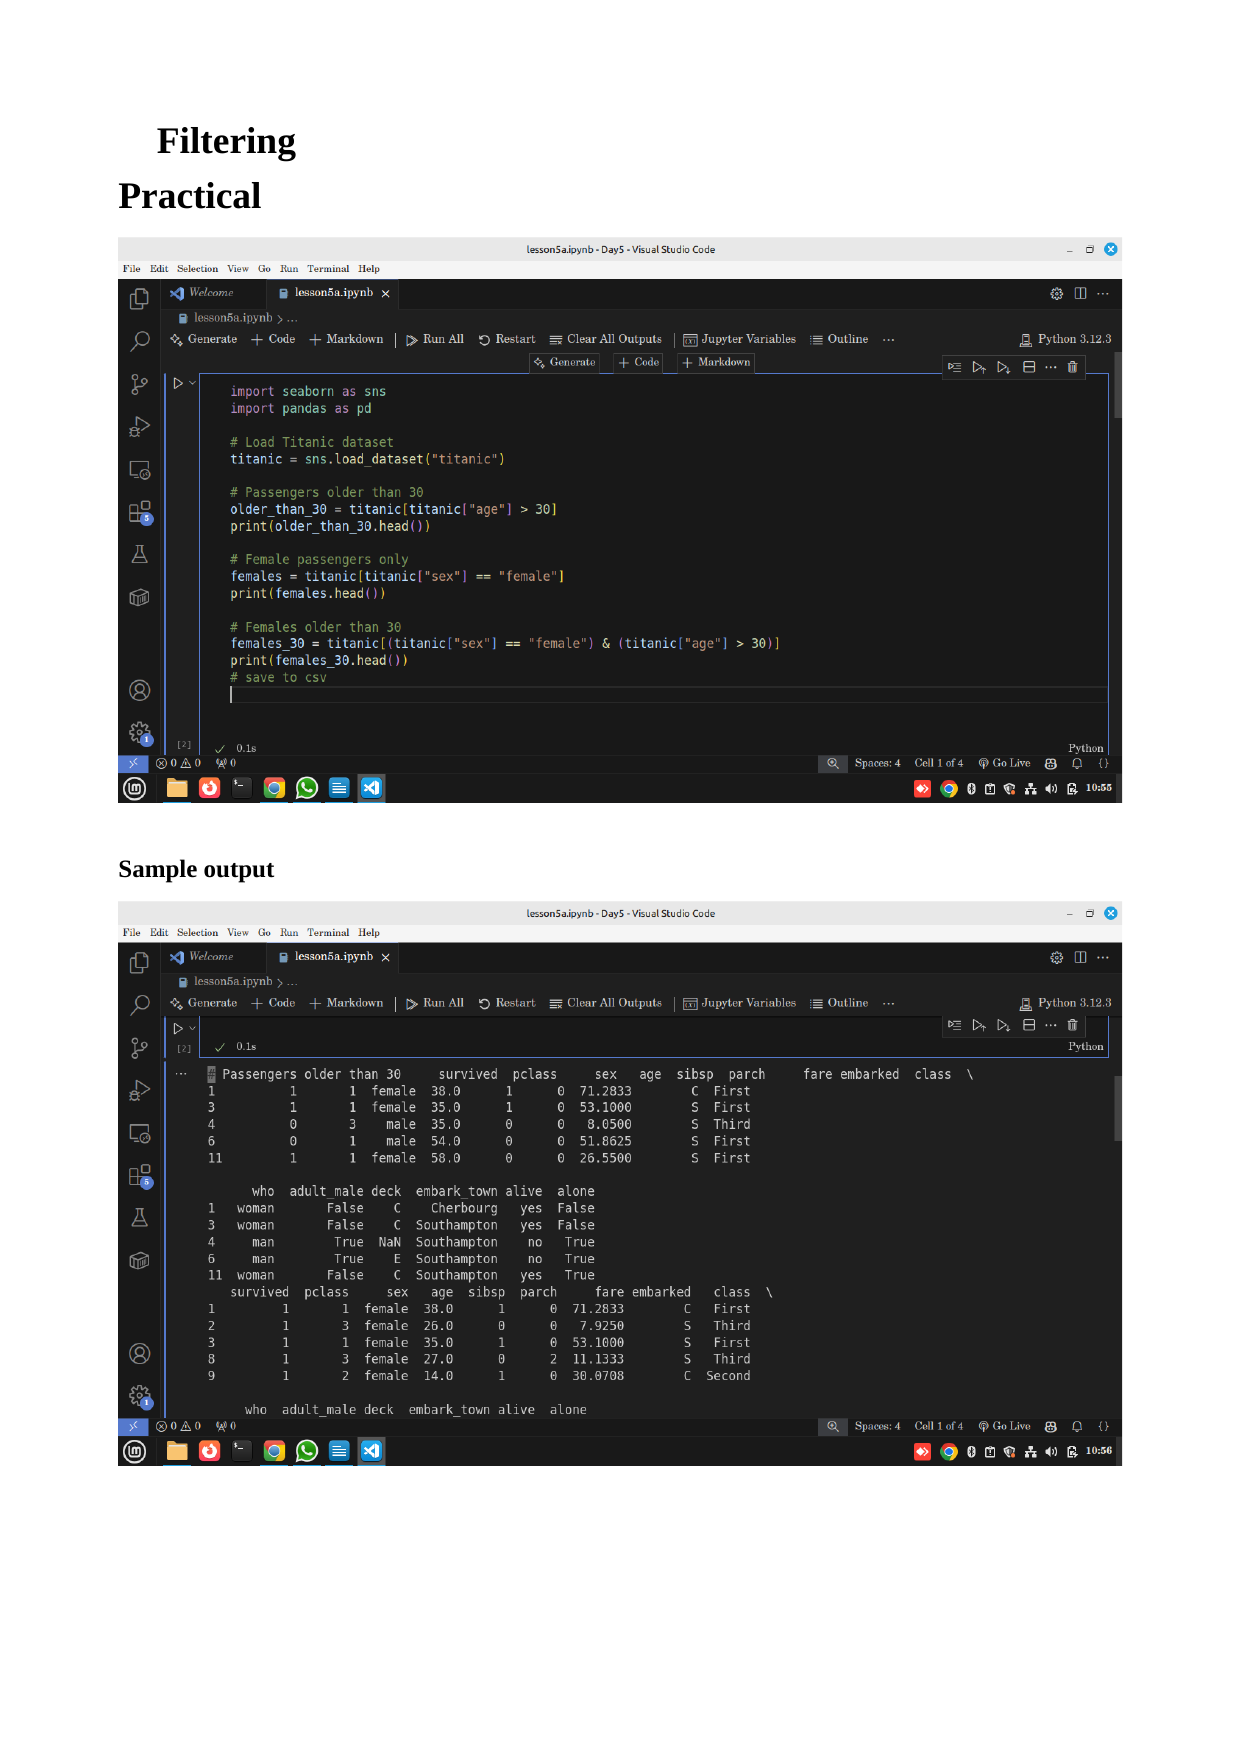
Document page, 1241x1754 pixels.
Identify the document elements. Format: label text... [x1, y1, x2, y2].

subtitle 🔹 Filtering [118, 118, 1122, 161]
picture [118, 901, 1123, 1466]
picture [118, 237, 1123, 803]
text Sample output [118, 854, 1122, 882]
text Practical [118, 174, 1122, 217]
